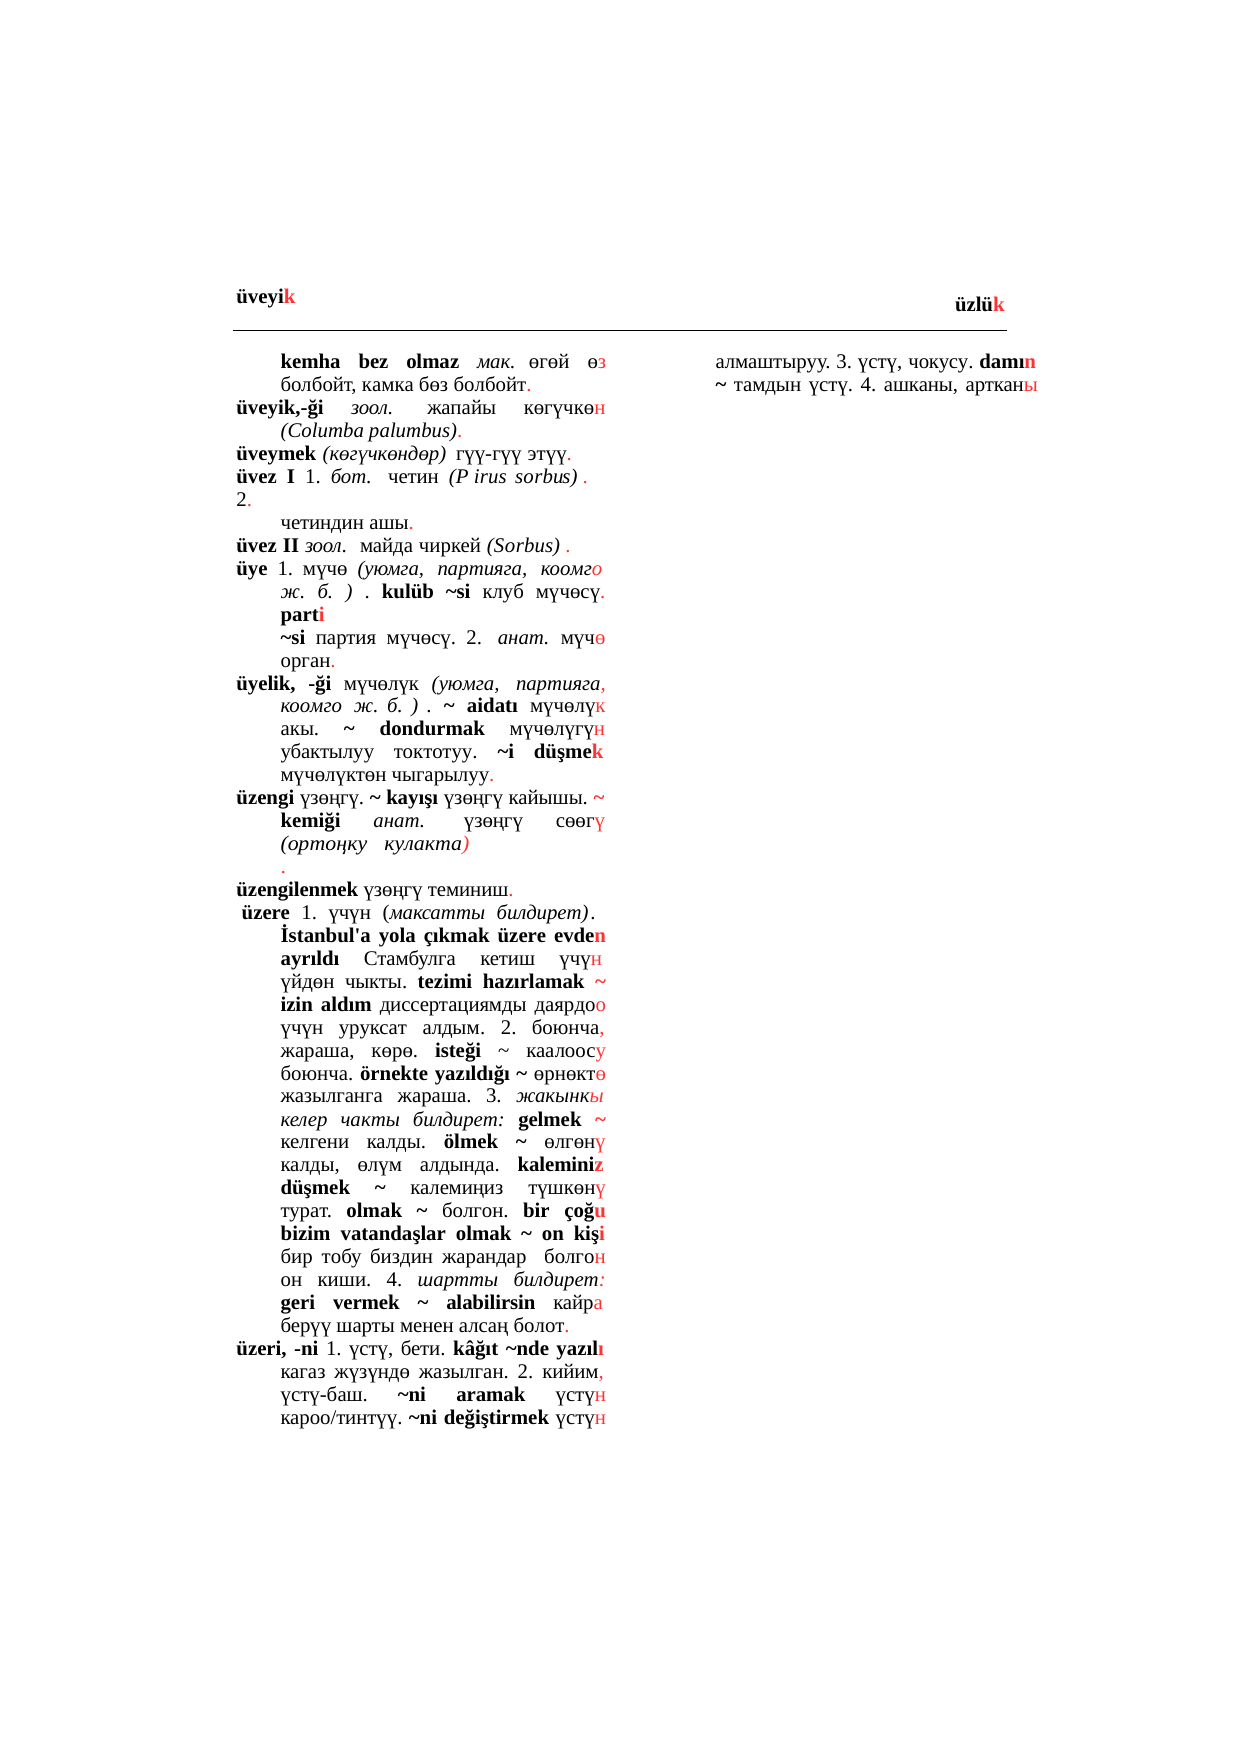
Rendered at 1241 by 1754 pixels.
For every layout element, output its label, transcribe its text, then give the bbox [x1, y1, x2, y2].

text ж. б. ) . kulüb ~si клуб мүчөсү. parti [280, 580, 606, 626]
text üzlük [894, 292, 1065, 316]
text İstanbul'a yola çıkmak üzere evden ayrıldı Стамбулга кетиш үчүн [280, 924, 606, 970]
text düşmek ~ калемиңиз түшкөнү турат. olmak ~ болгон. bir çoğu bizim vatandaşlar olmak ~ on kişi [280, 1176, 606, 1245]
text четиндин ашы. [280, 511, 414, 534]
text üveyik [236, 284, 296, 308]
text üvez I 1. бот. четин (P irus sorbus) . 2. [236, 465, 606, 511]
text бир тобу биздин жарандар болгон он киши. 4. шартты билдирет: geri vermek ~ alabilirsin кайра [280, 1245, 606, 1314]
text üzengilenmek үзөңгү теминиш. [236, 878, 606, 901]
text (Columba palumbus). [280, 419, 462, 442]
text üyelik, -ği мүчөлүк (уюмга, партияга, коомго ж. б. ) . ~ aidatı мүчөлүк акы. ~ dondurmak мүчөлүгүн [236, 672, 606, 740]
text kemha bez olmaz мак. өгөй өз болбойт, камка бөз болбойт. [280, 350, 606, 396]
text üzengi үзөңгү. ~ kayışı үзөңгү кайышы. ~ [236, 786, 606, 809]
text ~si партия мүчөсү. 2. анат. мүчө орган. [280, 626, 606, 672]
text жараша, көрө. isteği ~ каалоосу боюнча. örnekte yazıldığı ~ өрнөктө жазылганга жараша. 3. жакынкы [280, 1039, 606, 1107]
text üveymek (көгүчкөндөр) гүү-гүү этүү. [236, 442, 606, 465]
text kemiği анат. үзөңгү сөөгү [280, 809, 606, 832]
text берүү шарты менен алсаң болот. [280, 1314, 571, 1337]
text кагаз жүзүндө жазылган. 2. кийим, [280, 1360, 606, 1383]
text убактылуу токтотуу. ~i düşmek [280, 740, 606, 763]
text (ортоңку кулакта) . [280, 832, 469, 878]
text üveyik,-ği зоол. жапайы көгүчкөн [236, 396, 606, 419]
text üzeri, -ni 1. үстү, бети. kâğıt ~nde yazılı [236, 1337, 606, 1360]
text үйдөн чыкты. tezimi hazırlamak ~ izin aldım диссертациямды даярдоо үчүн уруксат алдым. 2. боюнча, [280, 970, 606, 1039]
text üvez II зоол. майда чиркей (Sorbus) . [236, 534, 606, 557]
text келер чакты билдирет: gelmek ~ келгени калды. ölmek ~ өлгөнү калды, өлүм алдында. kaleminiz [280, 1108, 606, 1176]
text üye 1. мүчө (уюмга, партияга, коомго [236, 557, 606, 580]
text алмаштыруу. 3. үстү, чокусу. damın [715, 350, 1065, 373]
text ~ тамдын үстү. 4. ашканы, артканы [715, 373, 1065, 396]
text үстү-баш. ~ni aramak үстүн кароо/тинтүү. ~ni değiştirmek үстүн [280, 1383, 606, 1429]
text üzere 1. үчүн (максатты билдирет). [241, 901, 606, 924]
text мүчөлүктөн чыгарылуу. [280, 763, 495, 786]
